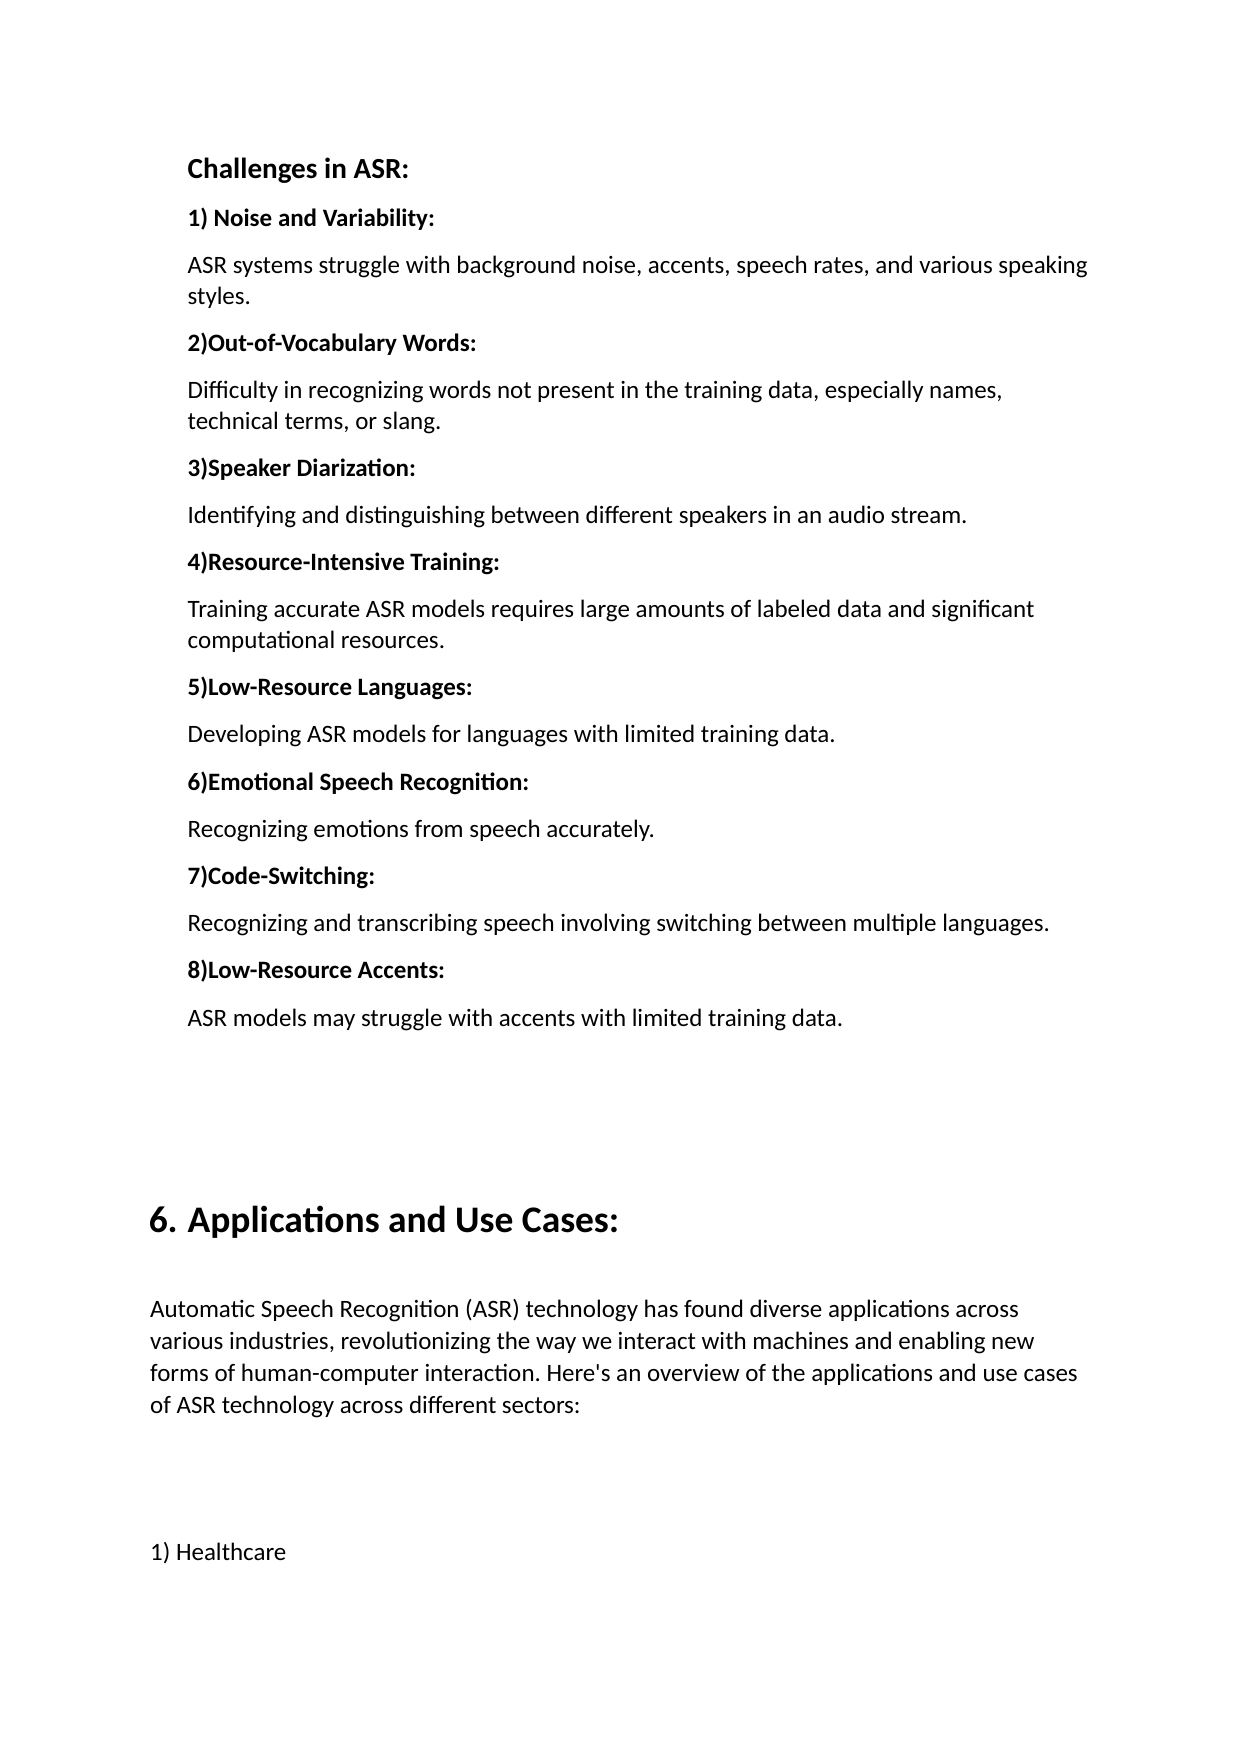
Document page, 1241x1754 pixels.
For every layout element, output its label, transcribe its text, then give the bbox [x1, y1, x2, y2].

text 8)Low-Resource Accents: [187, 954, 1090, 985]
text Developing ASR models for languages with limited training data. [187, 718, 1090, 749]
text 7)Code-Switching: [187, 860, 1090, 891]
text 4)Resource-Intensive Training: [187, 546, 1090, 577]
text ASR models may struggle with accents with limited training data. [187, 1002, 1090, 1032]
text Challenges in ASR: [187, 150, 1090, 186]
text 1) Noise and Variability: [187, 202, 1090, 233]
text 2)Out-of-Vocabulary Words: [187, 327, 1090, 358]
text Automatic Speech Recognition (ASR) technology has found diverse applications across various industries, revolutionizing the way we interact with machines and enabling new forms of human-computer interaction. Here's an overview of the applications and use cases of ASR technology across different sectors: [150, 1293, 1090, 1420]
text Difficulty in recognizing words not present in the training data, especially names, technical terms, or slang. [187, 374, 1090, 435]
text 3)Speaker Diarization: [187, 452, 1090, 483]
text Recognizing and transcribing speech involving switching between multiple languages. [187, 907, 1090, 938]
text Identifying and distinguishing between different speakers in an audio stream. [187, 499, 1090, 530]
text Training accurate ASR models requires large amounts of labeled data and significant computational resources. [187, 594, 1090, 655]
text 5)Low-Resource Languages: [187, 671, 1090, 702]
text 6)Emotional Speech Recognition: [187, 766, 1090, 796]
subtitle Applications and Use Cases: [148, 1196, 1090, 1242]
text ASR systems struggle with background noise, accents, speech rates, and various speaking styles. [187, 249, 1090, 311]
text Recognizing emotions from speech accurately. [187, 813, 1090, 843]
text 1) Healthcare [150, 1537, 1090, 1567]
